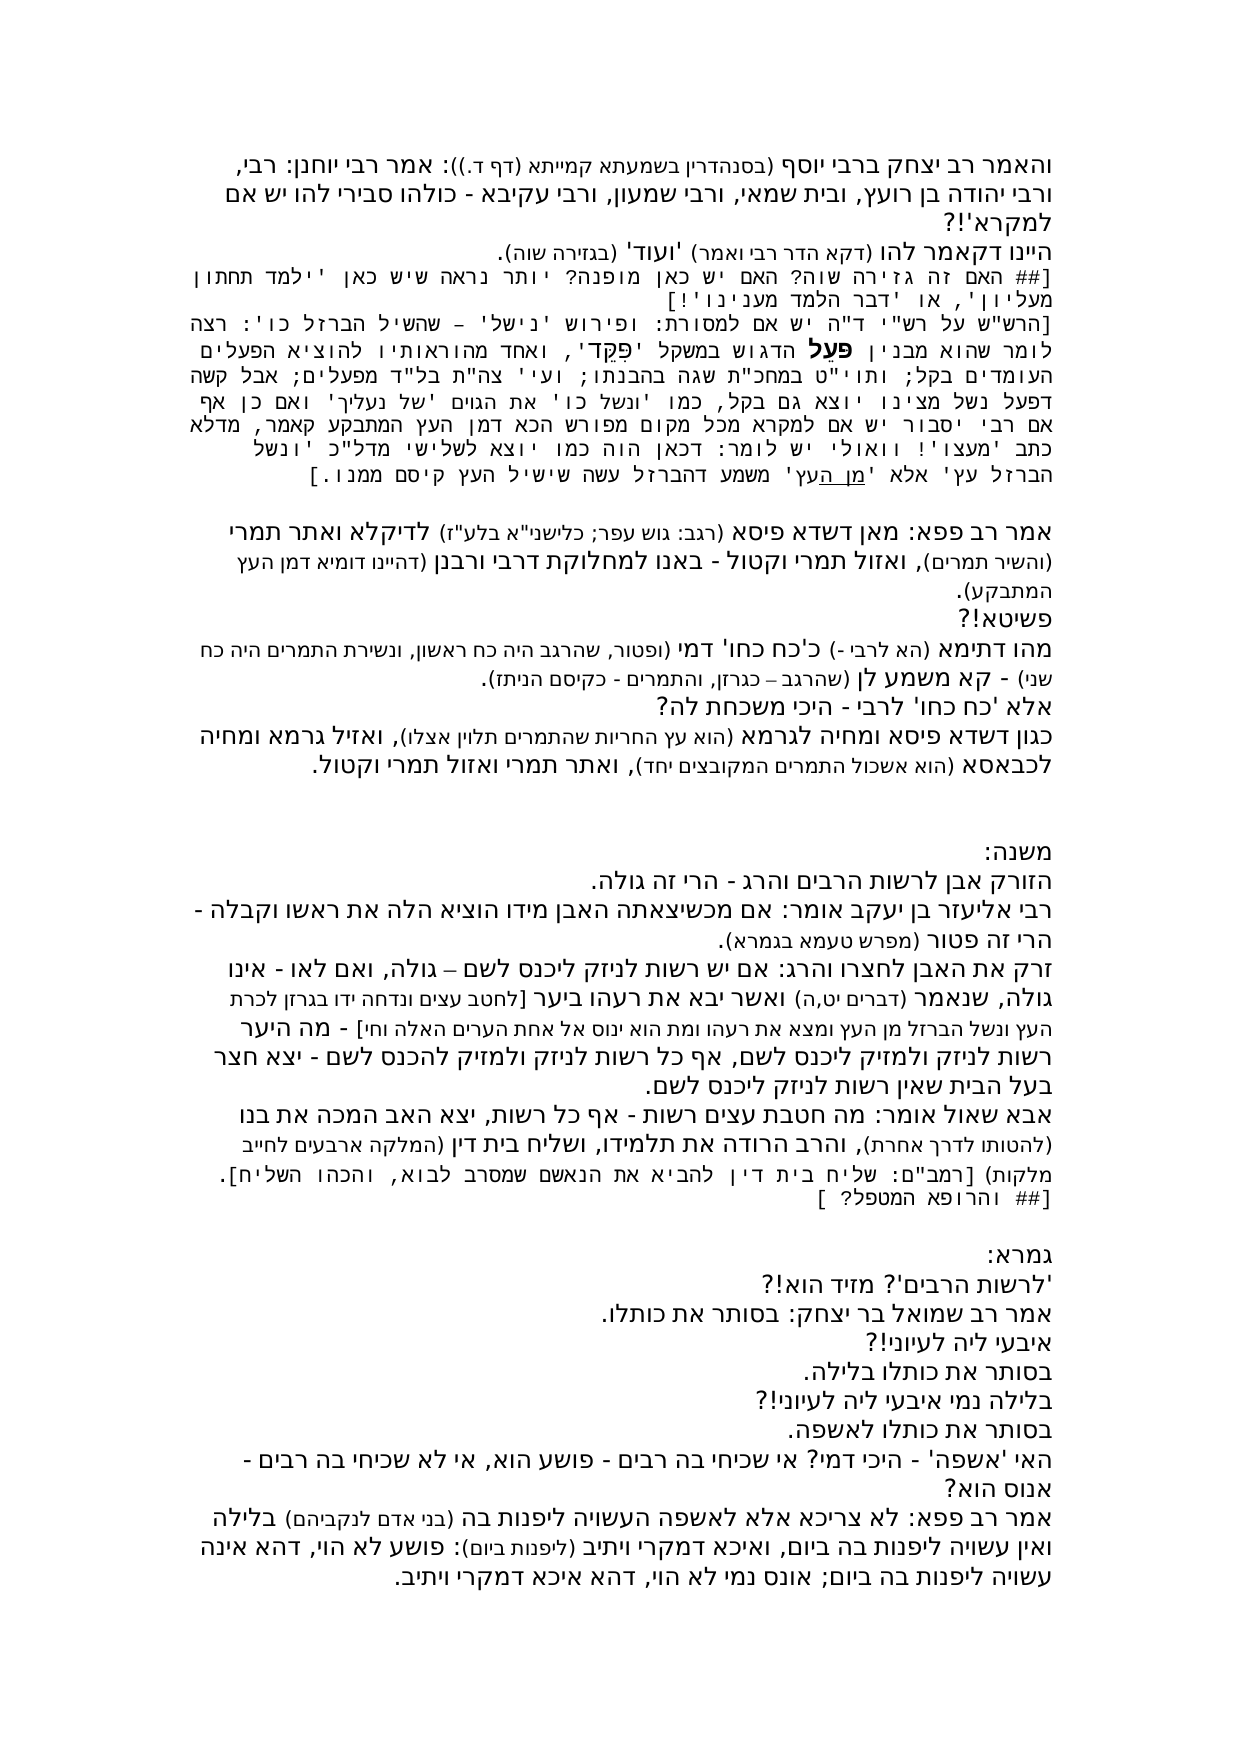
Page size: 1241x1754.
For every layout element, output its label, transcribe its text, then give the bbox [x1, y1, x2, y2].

text הזורק אבן לרשות הרבים והרג - הרי זה גולה. [187, 866, 1053, 896]
text היינו דקאמר להו (דקא הדר רבי ואמר) 'ועוד' (בגזירה שוה). [187, 238, 1053, 267]
text והאמר רב יצחק ברבי יוסף (בסנהדרין בשמעתא קמייתא (דף ד.)): אמר רבי יוחנן: רבי, ורבי יהודה בן רועץ, ובית שמאי, ורבי שמעון, ורבי עקיבא - כולהו סבירי להו יש אם למקרא'!? [187, 150, 1053, 238]
text [הרש"ש על רש"י ד"ה יש אם למסורת: ופירוש 'נישל' – שהשיל הברזל כו': רצה לומר שהוא מבנין פּעֵל הדגוש במשקל 'פִּקֵּד', ואחד מהוראותיו להוציא הפעלים העומדים בקל; ותוי"ט במחכ"ת שגה בהבנתו; ועי' צה"ת בל"ד מפעלים; אבל קשה דפעל נשל מצינו יוצא גם בקל, כמו 'ונשל כו' את הגוים 'של נעליך' ואם כן אף אם רבי יסבור יש אם למקרא מכל מקום מפורש הכא דמן העץ המתבקע קאמר, מדלא כתב 'מעצו'! וואולי יש לומר: דכאן הוה כמו יוצא לשלישי מדל"כ 'ונשל הברזל עץ' אלא 'מן העץ' משמע דהברזל עשה שישיל העץ קיסם ממנו.] [187, 314, 1053, 488]
text אבא שאול אומר: מה חטבת עצים רשות - אף כל רשות, יצא האב המכה את בנו (להטותו לדרך אחרת), והרב הרודה את תלמידו, ושליח בית דין (המלקה ארבעים לחייב מלקות) [רמב"ם: שליח בית דין להביא את הנאשם שמסרב לבוא, והכהו השליח]. [187, 1100, 1053, 1188]
text [## האם זה גזירה שוה? האם יש כאן מופנה? יותר נראה שיש כאן 'ילמד תחתון מעליון', או 'דבר הלמד מענינו'!] [187, 267, 1053, 314]
text גמרא: [187, 1241, 1053, 1270]
text מהו דתימא (הא לרבי -) כ'כח כחו' דמי (ופטור, שהרגב היה כח ראשון, ונשירת התמרים היה כח שני) - קא משמע לן (שהרגב – כגרזן, והתמרים - כקיסם הניתז). [187, 634, 1053, 692]
text אלא 'כח כחו' לרבי - היכי משכחת לה? [187, 692, 1053, 721]
text בסותר את כותלו לאשפה. [187, 1416, 1053, 1445]
text אמר רב פפא: מאן דשדא פיסא (רגב: גוש עפר; כלישני"א בלע"ז) לדיקלא ואתר תמרי (והשיר תמרים), ואזול תמרי וקטול - באנו למחלוקת דרבי ורבנן (דהיינו דומיא דמן העץ המתבקע). [187, 517, 1053, 604]
text בסותר את כותלו בלילה. [187, 1357, 1053, 1387]
text אמר רב פפא: לא צריכא אלא לאשפה העשויה ליפנות בה (בני אדם לנקביהם) בלילה ואין עשויה ליפנות בה ביום, ואיכא דמקרי ויתיב (ליפנות ביום): פושע לא הוי, דהא אינה עשויה ליפנות בה ביום; אונס נמי לא הוי, דהא איכא דמקרי ויתיב. [187, 1503, 1053, 1591]
text בלילה נמי איבעי ליה לעיוני!? [187, 1387, 1053, 1416]
text פשיטא!? [187, 604, 1053, 634]
text זרק את האבן לחצרו והרג: אם יש רשות לניזק ליכנס לשם – גולה, ואם לאו - אינו גולה, שנאמר (דברים יט,ה) ואשר יבא את רעהו ביער [לחטב עצים ונדחה ידו בגרזן לכרת העץ ונשל הברזל מן העץ ומצא את רעהו ומת הוא ינוס אל אחת הערים האלה וחי] - מה היער רשות לניזק ולמזיק ליכנס לשם, אף כל רשות לניזק ולמזיק להכנס לשם - יצא חצר בעל הבית שאין רשות לניזק ליכנס לשם. [187, 954, 1053, 1100]
text איבעי ליה לעיוני!? [187, 1328, 1053, 1357]
text אמר רב שמואל בר יצחק: בסותר את כותלו. [187, 1299, 1053, 1328]
text 'לרשות הרבים'? מזיד הוא!? [187, 1270, 1053, 1299]
text האי 'אשפה' - היכי דמי? אי שכיחי בה רבים - פושע הוא, אי לא שכיחי בה רבים - אנוס הוא? [187, 1445, 1053, 1503]
text משנה: [187, 837, 1053, 866]
text [## והרופא המטפל? ] [187, 1188, 1053, 1212]
text כגון דשדא פיסא ומחיה לגרמא (הוא עץ החריות שהתמרים תלוין אצלו), ואזיל גרמא ומחיה לכבאסא (הוא אשכול התמרים המקובצים יחד), ואתר תמרי ואזול תמרי וקטול. [187, 721, 1053, 780]
text רבי אליעזר בן יעקב אומר: אם מכשיצאתה האבן מידו הוציא הלה את ראשו וקבלה - הרי זה פטור (מפרש טעמא בגמרא). [187, 896, 1053, 954]
